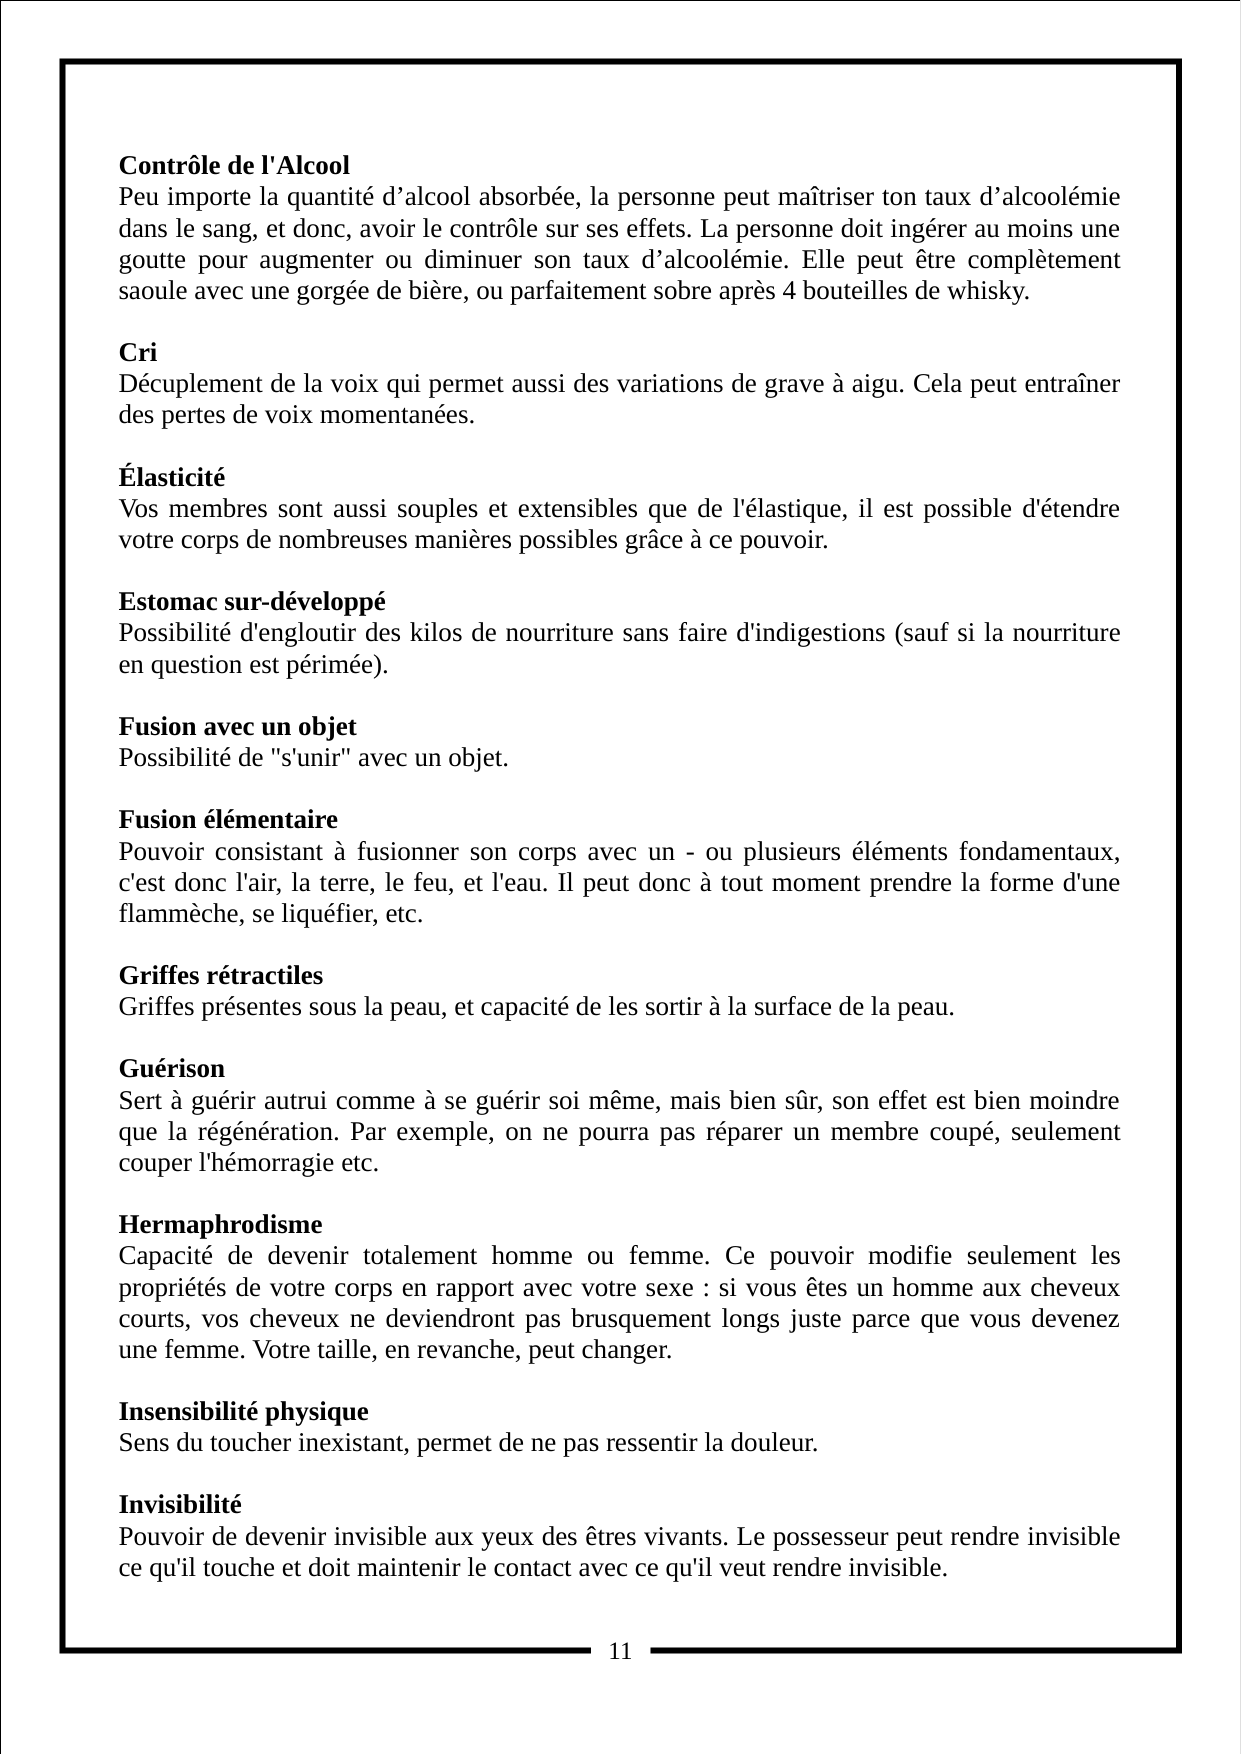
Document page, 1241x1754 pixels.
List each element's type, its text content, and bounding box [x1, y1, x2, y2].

picture [1, 1, 1240, 1754]
text Pouvoir de devenir invisible aux yeux des êtres vivants. Le possesseur peut rendre invisible ce qu'il touche et doit maintenir le contact avec ce qu'il veut rendre invisible. [118, 1520, 1122, 1582]
text Invisibilité [118, 1489, 1122, 1520]
text Estomac sur-développé [118, 585, 1122, 617]
text Vos membres sont aussi souples et extensibles que de l'élastique, il est possible d'étendre votre corps de nombreuses manières possibles grâce à ce pouvoir. [118, 492, 1122, 554]
text Insensibilité physique [118, 1395, 1122, 1426]
text Pouvoir consistant à fusionner son corps avec un - ou plusieurs éléments fondamentaux, c'est donc l'air, la terre, le feu, et l'eau. Il peut donc à tout moment prendre la forme d'une flammèche, se liquéfier, etc. [118, 834, 1122, 928]
text Hermaphrodisme [118, 1208, 1122, 1239]
text Possibilité d'engloutir des kilos de nourriture sans faire d'indigestions (sauf si la nourriture en question est périmée). [118, 617, 1122, 679]
text Fusion avec un objet [118, 710, 1122, 741]
text Guérison [118, 1053, 1122, 1084]
text Cri [118, 336, 1122, 367]
text Griffes présentes sous la peau, et capacité de les sortir à la surface de la peau. [118, 990, 1122, 1021]
text Sens du toucher inexistant, permet de ne pas ressentir la douleur. [118, 1426, 1122, 1457]
text Fusion élémentaire [118, 803, 1122, 834]
text Capacité de devenir totalement homme ou femme. Ce pouvoir modifie seulement les propriétés de votre corps en rapport avec votre sexe : si vous êtes un homme aux cheveux courts, vos cheveux ne deviendront pas brusquement longs juste parce que vous devenez une femme. Votre taille, en revanche, peut changer. [118, 1239, 1122, 1364]
text Contrôle de l'Alcool [118, 149, 1122, 181]
text Sert à guérir autrui comme à se guérir soi même, mais bien sûr, son effet est bien moindre que la régénération. Par exemple, on ne pourra pas réparer un membre coupé, seulement couper l'hémorragie etc. [118, 1084, 1122, 1177]
text Élasticité [118, 461, 1122, 492]
text Décuplement de la voix qui permet aussi des variations de grave à aigu. Cela peut entraîner des pertes de voix momentanées. [118, 367, 1122, 430]
text Griffes rétractiles [118, 959, 1122, 990]
text Possibilité de "s'unir" avec un objet. [118, 741, 1122, 772]
text Peu importe la quantité d’alcool absorbée, la personne peut maîtriser ton taux d’alcoolémie dans le sang, et donc, avoir le contrôle sur ses effets. La personne doit ingérer au moins une goutte pour augmenter ou diminuer son taux d’alcoolémie. Elle peut être complètement saoule avec une gorgée de bière, ou parfaitement sobre après 4 bouteilles de whisky. [118, 181, 1122, 305]
